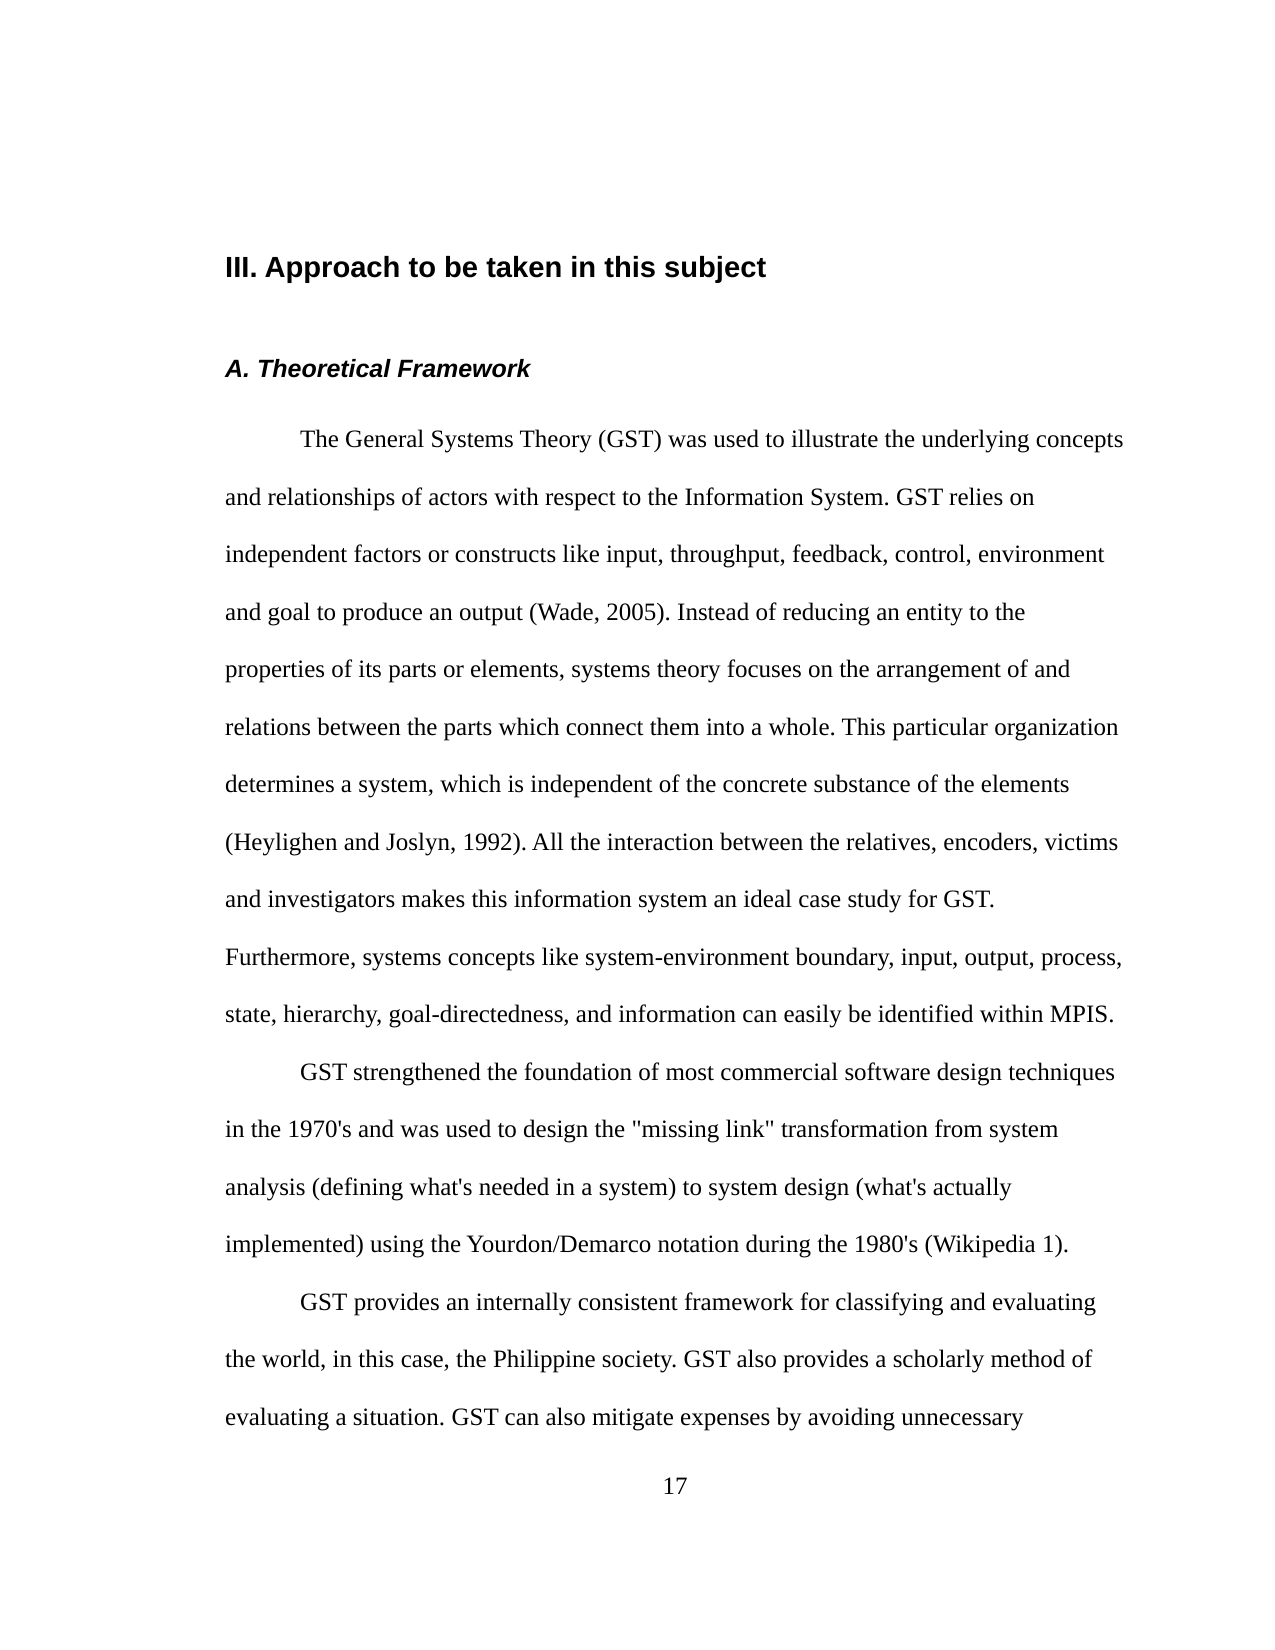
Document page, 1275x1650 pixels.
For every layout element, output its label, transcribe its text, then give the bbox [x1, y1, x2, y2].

subtitle A. Theoretical Framework [225, 354, 1125, 383]
subtitle III. Approach to be taken in this subject [225, 250, 1125, 283]
text GST strengthened the foundation of most commercial software design techniques in the 1970's and was used to design the "missing link" transformation from system analysis (defining what's needed in a system) to system design (what's actually implemented) using the Yourdon/Demarco notation during the 1980's (Wikipedia 1). [225, 1057, 1125, 1258]
text GST provides an internally consistent framework for classifying and evaluating the world, in this case, the Philippine society. GST also provides a scholarly method of evaluating a situation. GST can also mitigate expenses by avoiding unnecessary [225, 1287, 1125, 1431]
text The General Systems Theory (GST) was used to illustrate the underlying concepts and relationships of actors with respect to the Information System. GST relies on independent factors or constructs like input, throughput, feedback, control, environment and goal to produce an output (Wade, 2005). Instead of reducing an entity to the properties of its parts or elements, systems theory focuses on the arrangement of and relations between the parts which connect them into a whole. This particular organization determines a system, which is independent of the concrete substance of the elements (Heylighen and Joslyn, 1992). All the interaction between the relatives, encoders, victims and investigators makes this information system an ideal case study for GST. Furthermore, systems concepts like system-environment boundary, input, output, process, state, hierarchy, goal-directedness, and information can easily be identified within MPIS. [225, 424, 1125, 1028]
